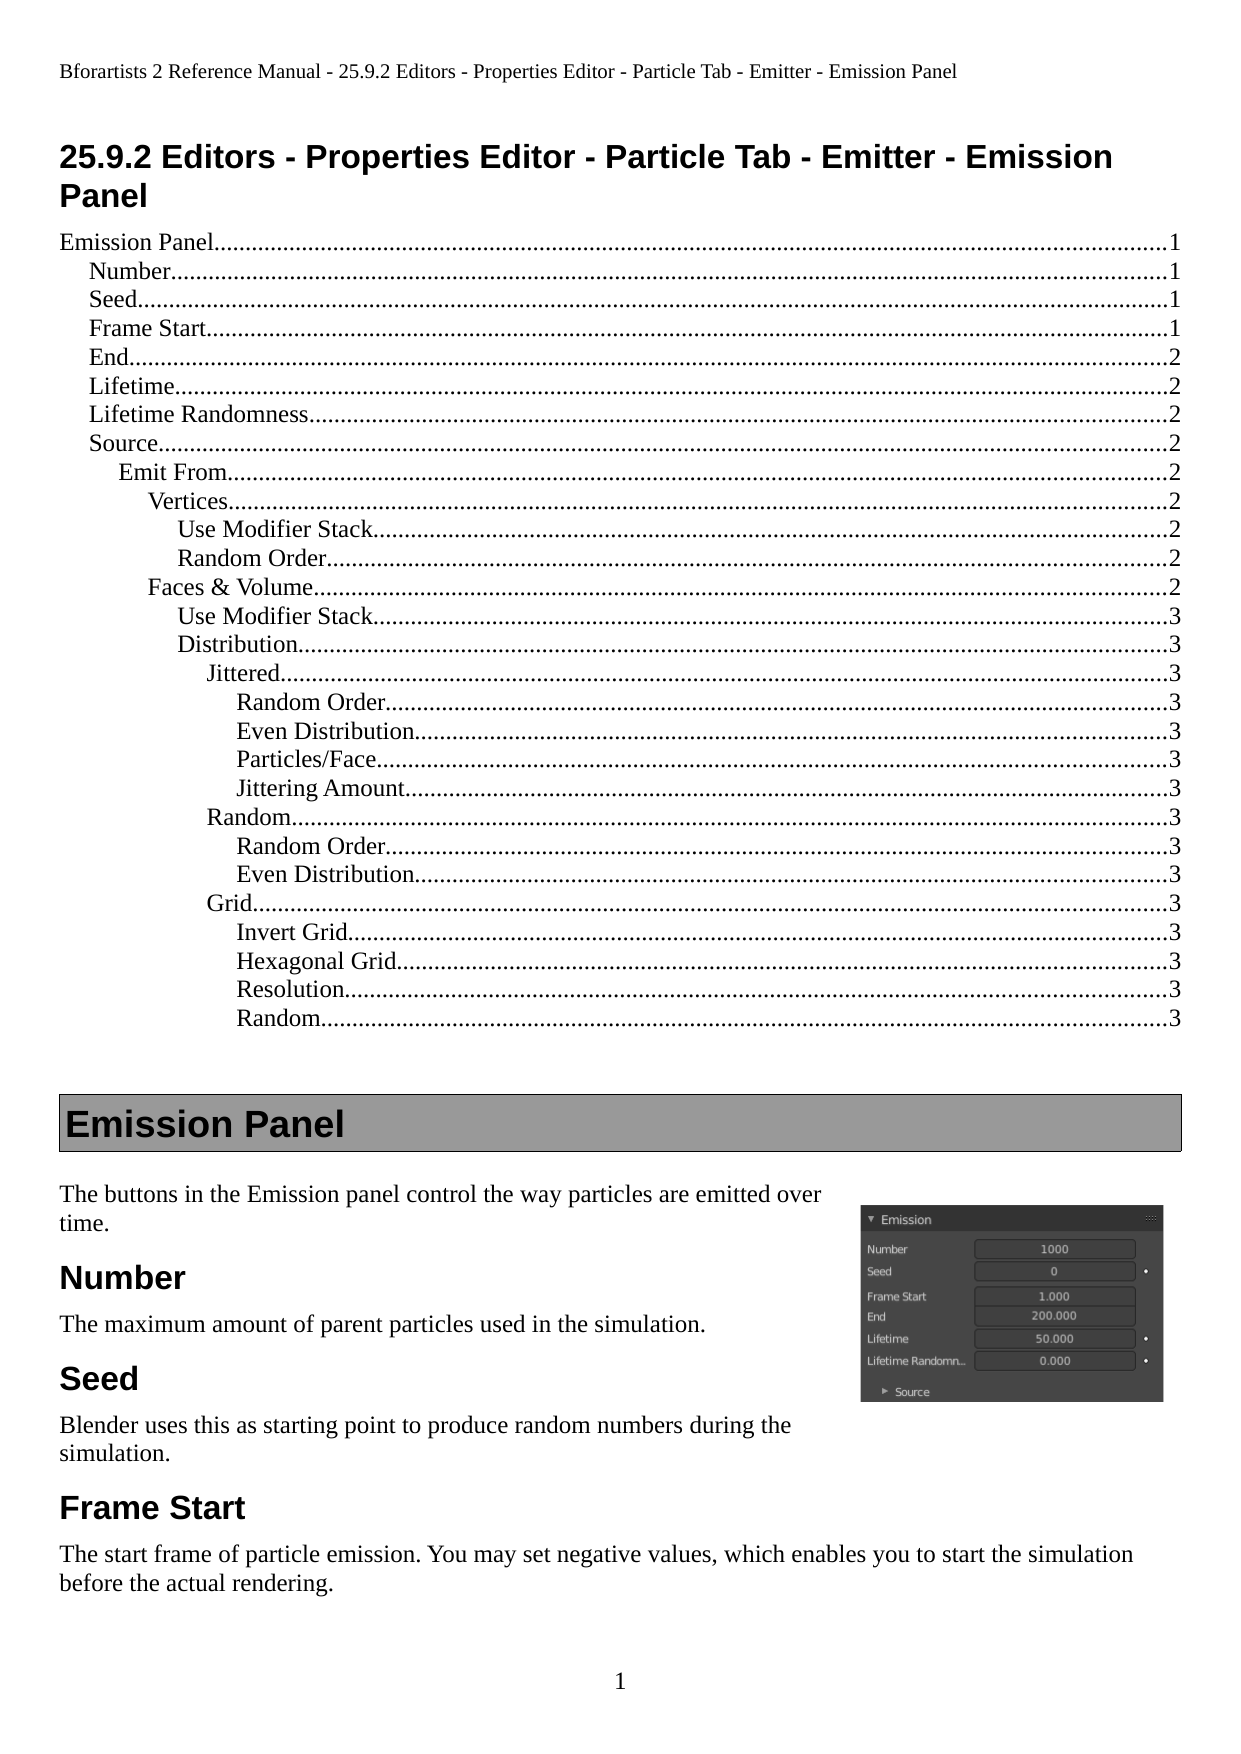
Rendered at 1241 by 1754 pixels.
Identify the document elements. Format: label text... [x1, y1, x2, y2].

text Seed 1 [88, 284, 1181, 313]
text Source 2 [88, 428, 1181, 457]
text Use Modifier Stack 3 [177, 601, 1181, 629]
text Number 1 [88, 256, 1181, 284]
text Grid 3 [206, 888, 1181, 917]
text Blender uses this as starting point to produce random numbers during the simulation. [59, 1410, 1181, 1467]
subtitle Seed [59, 1359, 860, 1397]
table_header Emission Panel [60, 1095, 1181, 1151]
text Random Order 2 [177, 543, 1181, 572]
subtitle Frame Start [59, 1488, 1181, 1527]
text Vertices 2 [147, 486, 1181, 514]
text Use Modifier Stack 2 [177, 514, 1181, 543]
text Emit From 2 [118, 457, 1181, 486]
text Lifetime 2 [88, 371, 1181, 399]
text Resolution 3 [236, 974, 1181, 1003]
text Lifetime Randomness 2 [88, 399, 1181, 428]
text Distribution 3 [177, 629, 1181, 658]
subtitle Number [59, 1258, 860, 1297]
text Particles/Face 3 [236, 744, 1181, 773]
text Random 3 [236, 1003, 1181, 1032]
subtitle [1164, 1258, 1181, 1297]
text Random 3 [206, 802, 1181, 831]
text Emission Panel 1 [59, 227, 1181, 256]
text Faces & Volume 2 [147, 572, 1181, 601]
text The buttons in the Emission panel control the way particles are emitted over time. [59, 1179, 1181, 1237]
text The start frame of particle emission. You may set negative values, which enables you to start the simulation before the actual rendering. [59, 1539, 1181, 1597]
text Frame Start 1 [88, 313, 1181, 342]
picture [860, 1205, 1164, 1402]
text End 2 [88, 342, 1181, 371]
text The maximum amount of parent particles used in the simulation. [59, 1309, 860, 1338]
text Invert Grid 3 [236, 917, 1181, 946]
text Even Distribution 3 [236, 716, 1181, 744]
text Jittered 3 [206, 658, 1181, 687]
text Even Distribution 3 [236, 859, 1181, 888]
text Jittering Amount 3 [236, 773, 1181, 802]
text Hexagonal Grid 3 [236, 946, 1181, 974]
subtitle [1164, 1359, 1181, 1397]
text Random Order 3 [236, 831, 1181, 859]
text Random Order 3 [236, 687, 1181, 716]
subtitle 25.9.2 Editors - Properties Editor - Particle Tab - Emitter - Emission Panel [59, 138, 1181, 214]
